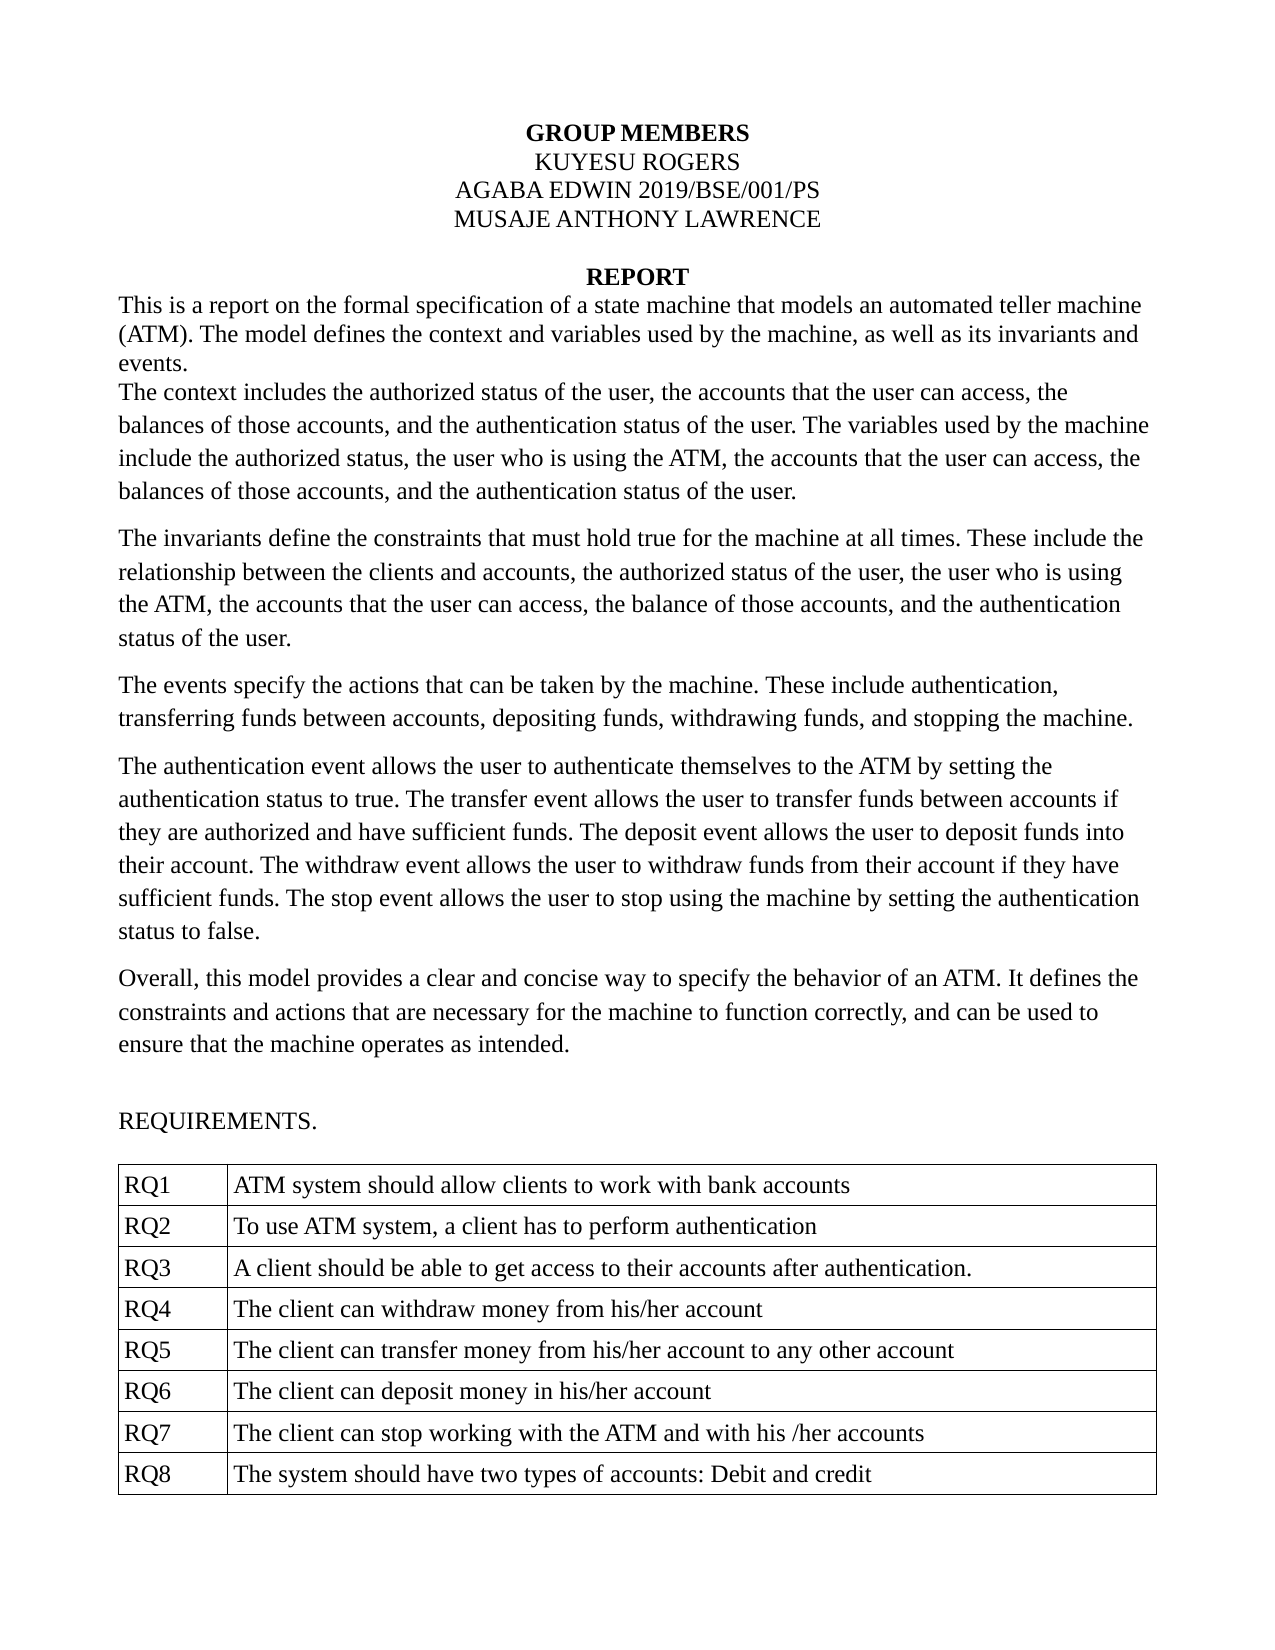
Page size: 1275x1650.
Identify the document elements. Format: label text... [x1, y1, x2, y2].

text The invariants define the constraints that must hold true for the machine at all times. These include the relationship between the clients and accounts, the authorized status of the user, the user who is using the ATM, the accounts that the user can access, the balance of those accounts, and the authentication status of the user. [118, 523, 1157, 651]
text REQUIREMENTS. [118, 1106, 1157, 1135]
table_cell RQ6 [119, 1371, 227, 1411]
table_cell To use ATM system, a client has to perform authentication [228, 1206, 1156, 1246]
table_cell The client can withdraw money from his/her account [228, 1288, 1156, 1328]
table_header RQ1 [119, 1165, 227, 1205]
text Overall, this model provides a clear and concise way to specify the behavior of an ATM. It defines the constraints and actions that are necessary for the machine to function correctly, and can be used to ensure that the machine operates as intended. [118, 963, 1157, 1058]
text The events specify the actions that can be taken by the machine. These include authentication, transferring funds between accounts, depositing funds, withdrawing funds, and stopping the machine. [118, 670, 1157, 732]
text The authentication event allows the user to authenticate themselves to the ATM by setting the authentication status to true. The transfer event allows the user to transfer funds between accounts if they are authorized and have sufficient funds. The deposit event allows the user to deposit funds into their account. The withdraw event allows the user to withdraw funds from their account if they have sufficient funds. The stop event allows the user to stop using the machine by setting the authentication status to false. [118, 751, 1157, 945]
table_cell RQ7 [119, 1412, 227, 1452]
text AGABA EDWIN 2019/BSE/001/PS [118, 176, 1157, 204]
table_cell RQ5 [119, 1330, 227, 1370]
text MUSAJE ANTHONY LAWRENCE [118, 204, 1157, 233]
table_cell RQ3 [119, 1247, 227, 1287]
text This is a report on the formal specification of a state machine that models an automated teller machine (ATM). The model defines the context and variables used by the machine, as well as its invariants and events. [118, 291, 1157, 377]
text The context includes the authorized status of the user, the accounts that the user can access, the balances of those accounts, and the authentication status of the user. The variables used by the machine include the authorized status, the user who is using the ATM, the accounts that the user can access, the balances of those accounts, and the authentication status of the user. [118, 377, 1157, 505]
table_cell RQ2 [119, 1206, 227, 1246]
text KUYESU ROGERS [118, 147, 1157, 176]
text GROUP MEMBERS [118, 118, 1157, 147]
table_cell RQ4 [119, 1288, 227, 1328]
table_cell RQ8 [119, 1453, 227, 1493]
table_cell The client can stop working with the ATM and with his /her accounts [228, 1412, 1156, 1452]
text REPORT [118, 262, 1157, 291]
table_cell The client can deposit money in his/her account [228, 1371, 1156, 1411]
table_cell A client should be able to get access to their accounts after authentication. [228, 1247, 1156, 1287]
table_header ATM system should allow clients to work with bank accounts [228, 1165, 1156, 1205]
table_cell The client can transfer money from his/her account to any other account [228, 1330, 1156, 1370]
table_cell The system should have two types of accounts: Debit and credit [228, 1453, 1156, 1493]
